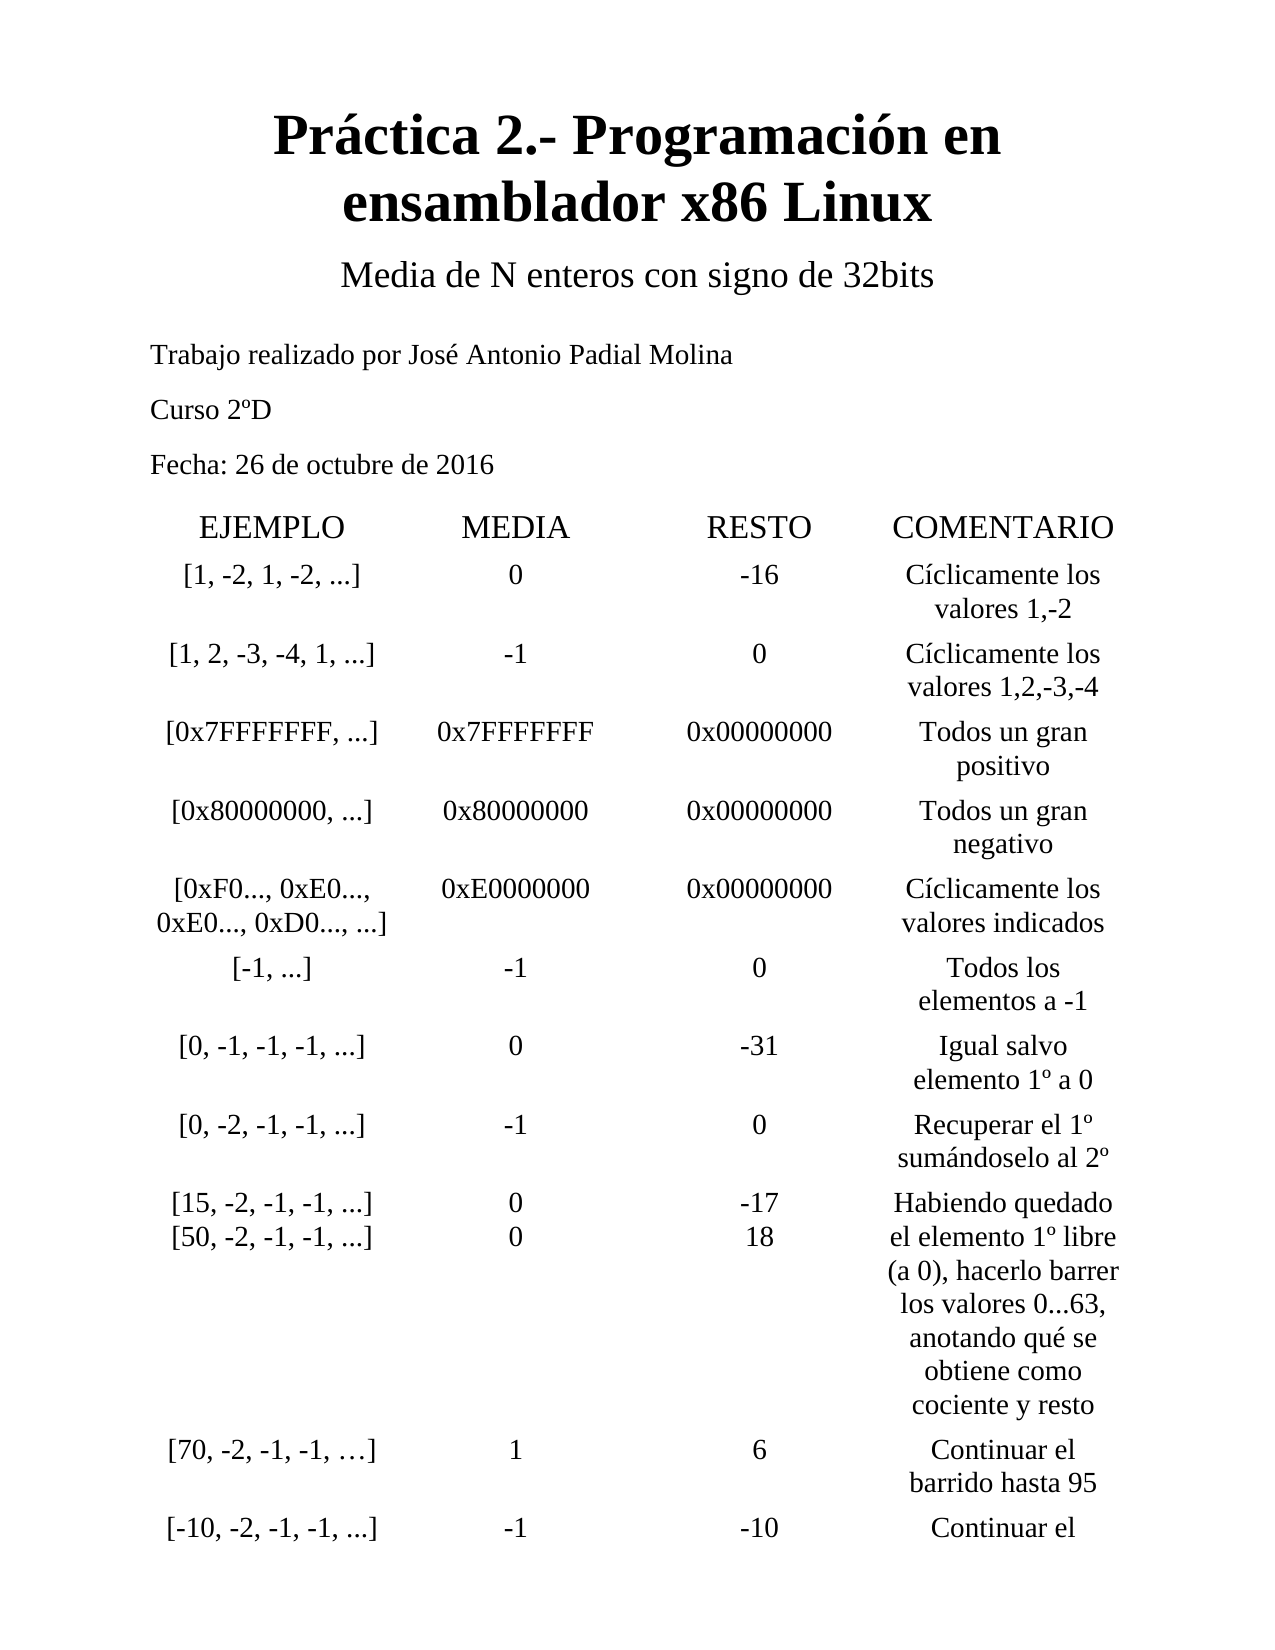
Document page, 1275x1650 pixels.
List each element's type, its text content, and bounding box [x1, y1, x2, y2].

table_cell Todos un gran negativo [881, 787, 1125, 866]
table_cell [0xF0..., 0xE0..., 0xE0..., 0xD0..., ...] [150, 866, 394, 944]
table_cell [0, -1, -1, -1, ...] [150, 1023, 394, 1101]
table_cell -31 [638, 1023, 881, 1101]
table_cell -10 [638, 1505, 881, 1549]
table_cell Continuar el [881, 1505, 1125, 1549]
table_cell Cíclicamente los valores indicados [881, 866, 1125, 944]
table_cell [-10, -2, -1, -1, ...] [150, 1505, 394, 1549]
table_cell 0 [638, 944, 881, 1023]
table_cell 0x00000000 [638, 709, 881, 787]
table_cell 1 [394, 1426, 637, 1504]
table_cell 0 [394, 551, 637, 630]
table_cell 0x7FFFFFFF [394, 709, 637, 787]
table_cell 0 [394, 1023, 637, 1101]
table_cell Todos un gran positivo [881, 709, 1125, 787]
table_cell 0x00000000 [638, 866, 881, 944]
table_header RESTO [638, 502, 881, 551]
table_cell 0 [638, 630, 881, 708]
table_cell -17 18 [638, 1180, 881, 1426]
table_cell Todos los elementos a -1 [881, 944, 1125, 1023]
table_cell [-1, ...] [150, 944, 394, 1023]
table_cell [1, -2, 1, -2, ...] [150, 551, 394, 630]
table_cell -1 [394, 630, 637, 708]
table_cell 0 0 [394, 1180, 637, 1426]
table_cell -1 [394, 1505, 637, 1549]
table_cell Continuar el barrido hasta 95 [881, 1426, 1125, 1504]
table_cell 0x00000000 [638, 787, 881, 866]
table_cell 0x80000000 [394, 787, 637, 866]
table_cell [1, 2, -3, -4, 1, ...] [150, 630, 394, 708]
table_cell Recuperar el 1º sumándoselo al 2º [881, 1101, 1125, 1180]
table_cell -1 [394, 1101, 637, 1180]
table_cell [70, -2, -1, -1, …] [150, 1426, 394, 1504]
text Media de N enteros con signo de 32bits [150, 253, 1125, 296]
table_cell [0, -2, -1, -1, ...] [150, 1101, 394, 1180]
table_header EJEMPLO [150, 502, 394, 551]
table_header MEDIA [394, 502, 637, 551]
table_cell Igual salvo elemento 1º a 0 [881, 1023, 1125, 1101]
table_cell 0 [638, 1101, 881, 1180]
table_cell Cíclicamente los valores 1,-2 [881, 551, 1125, 630]
table_cell [15, -2, -1, -1, ...] [50, -2, -1, -1, ...] [150, 1180, 394, 1426]
text Práctica 2.- Programación en ensamblador x86 Linux [150, 100, 1125, 234]
table_cell [0x80000000, ...] [150, 787, 394, 866]
text Trabajo realizado por José Antonio Padial Molina [150, 337, 1125, 371]
table_cell -16 [638, 551, 881, 630]
table_cell 0xE0000000 [394, 866, 637, 944]
table_header COMENTARIO [881, 502, 1125, 551]
text Curso 2ºD [150, 392, 1125, 426]
table_cell Habiendo quedado el elemento 1º libre (a 0), hacerlo barrer los valores 0...63, anotando qué se obtiene como cociente y resto [881, 1180, 1125, 1426]
table_cell Cíclicamente los valores 1,2,-3,-4 [881, 630, 1125, 708]
table_cell 6 [638, 1426, 881, 1504]
text Fecha: 26 de octubre de 2016 [150, 447, 1125, 480]
table_cell [0x7FFFFFFF, ...] [150, 709, 394, 787]
table_cell -1 [394, 944, 637, 1023]
